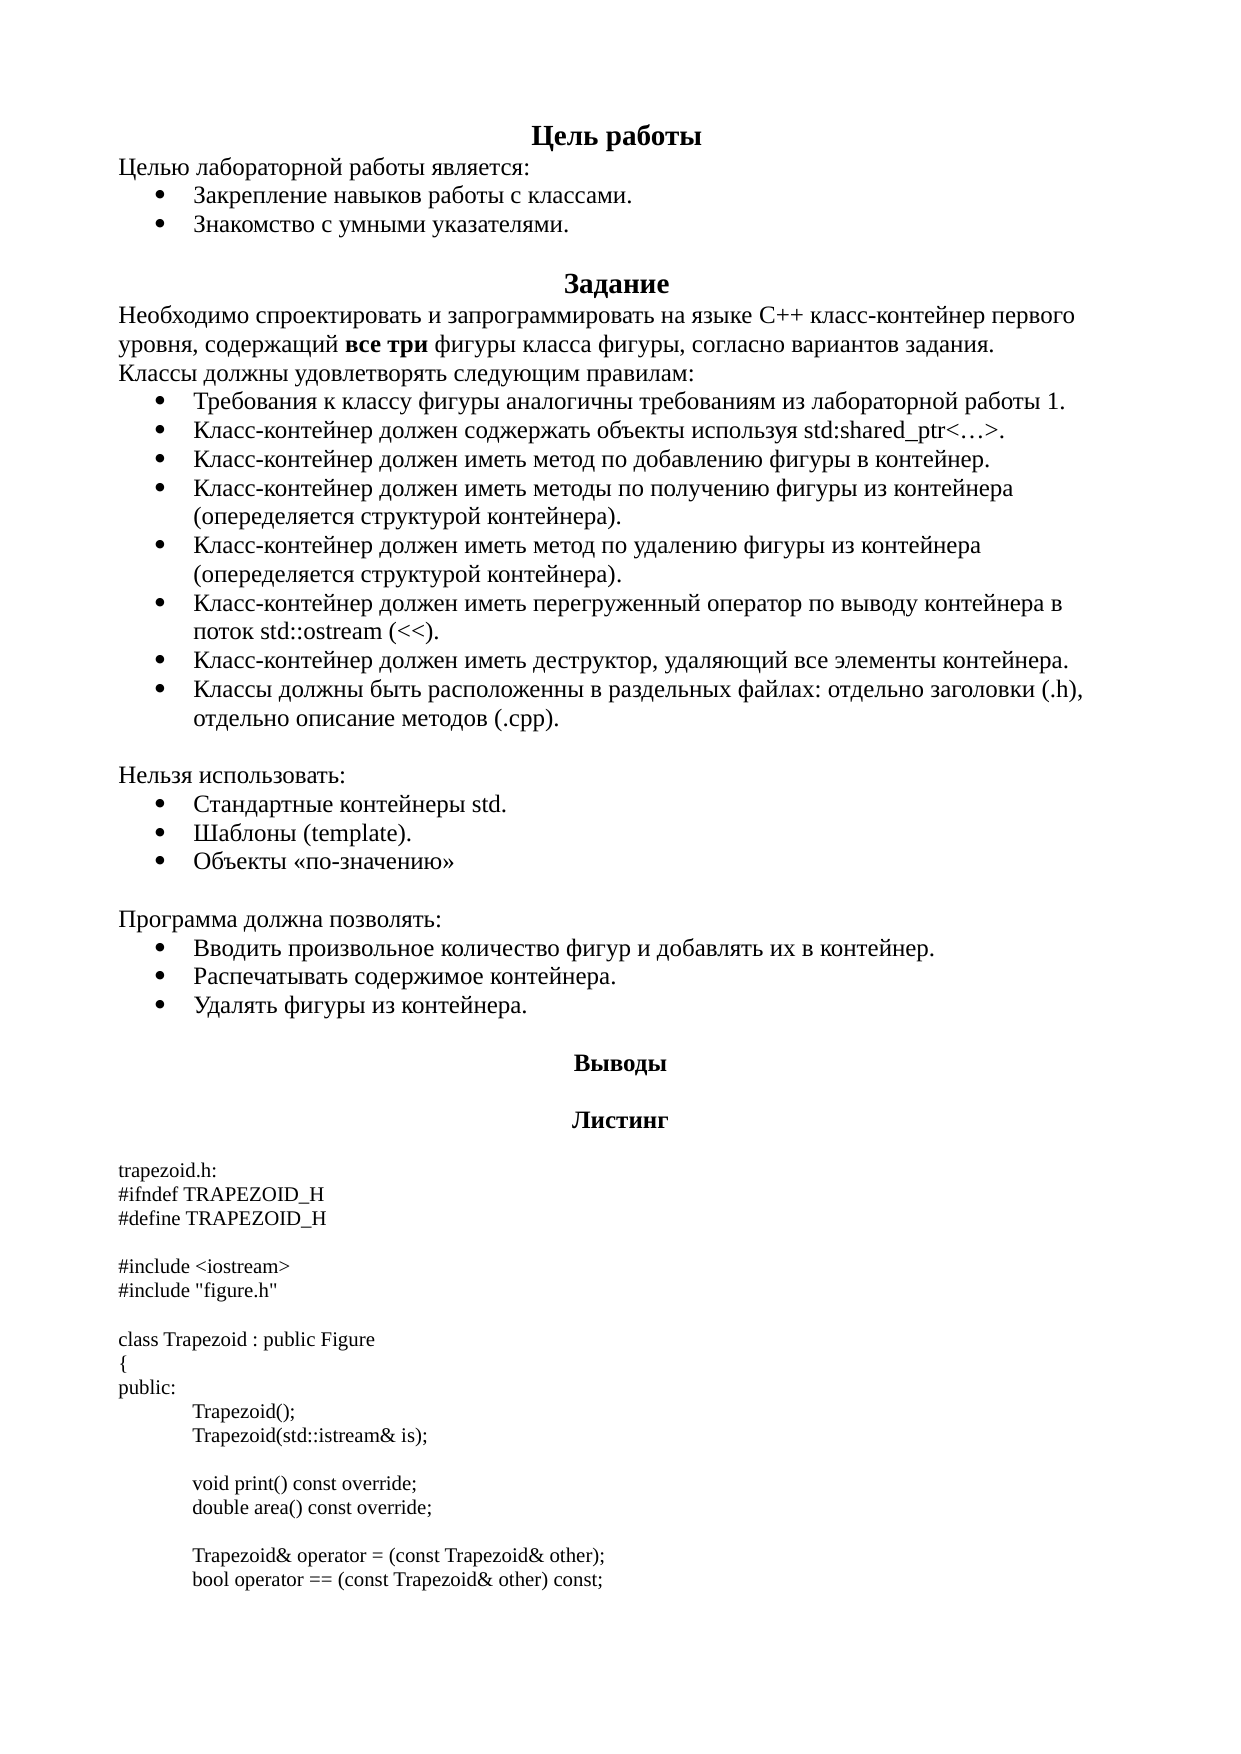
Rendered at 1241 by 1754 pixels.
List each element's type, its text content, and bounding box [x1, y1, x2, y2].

list double area() const override; [118, 1495, 1122, 1519]
list { [118, 1351, 1122, 1374]
text Задание [118, 267, 1122, 300]
list Распечатывать содержимое контейнера. [156, 961, 1122, 990]
text Программа должна позволять: [118, 904, 1122, 933]
list Класс-контейнер должен иметь метод по добавлению фигуры в контейнер. [156, 444, 1122, 473]
text Нельзя использовать: [118, 760, 1122, 789]
list Выводы [118, 1048, 1122, 1076]
list Trapezoid& operator = (const Trapezoid& other); [118, 1543, 1122, 1567]
list trapezoid.h: [118, 1158, 1122, 1182]
list Листинг [118, 1105, 1122, 1134]
list Класс-контейнер должен соджержать объекты используя std:shared_ptr<…>. [156, 415, 1122, 444]
list Знакомство с умными указателями. [156, 209, 1122, 238]
text Классы должны удовлетворять следующим правилам: [118, 358, 1122, 386]
list Класс-контейнер должен иметь деструктор, удаляющий все элементы контейнера. [156, 645, 1122, 674]
list #ifndef TRAPEZOID_H [118, 1182, 1122, 1206]
list #include <iostream> [118, 1254, 1122, 1278]
list #define TRAPEZOID_H [118, 1206, 1122, 1230]
text Цель работы [118, 118, 1122, 152]
list void print() const override; [118, 1471, 1122, 1495]
list Вводить произвольное количество фигур и добавлять их в контейнер. [156, 933, 1122, 961]
list Класс-контейнер должен иметь метод по удалению фигуры из контейнера (опеределяется структурой контейнера). [156, 530, 1122, 588]
list class Trapezoid : public Figure [118, 1326, 1122, 1351]
list bool operator == (const Trapezoid& other) const; [118, 1567, 1122, 1591]
list Требования к классу фигуры аналогичны требованиям из лабораторной работы 1. [156, 386, 1122, 415]
text Целью лабораторной работы является: [118, 152, 1122, 180]
list Trapezoid(std::istream& is); [118, 1423, 1122, 1447]
list Класс-контейнер должен иметь методы по получению фигуры из контейнера (опеределяется структурой контейнера). [156, 473, 1122, 530]
list Trapezoid(); [118, 1399, 1122, 1423]
list Закрепление навыков работы с классами. [156, 180, 1122, 209]
list Стандартные контейнеры std. [156, 789, 1122, 818]
list Удалять фигуры из контейнера. [156, 990, 1122, 1019]
list Класс-контейнер должен иметь перегруженный оператор по выводу контейнера в поток std::ostream (<<). [156, 588, 1122, 645]
list Объекты «по-значению» [156, 846, 1122, 875]
text Необходимо спроектировать и запрограммировать на языке C++ класс-контейнер первого уровня, содержащий все три фигуры класса фигуры, согласно вариантов задания. [118, 300, 1122, 358]
list Классы должны быть расположенны в раздельных файлах: отдельно заголовки (.h), отдельно описание методов (.cpp). [156, 674, 1122, 731]
list public: [118, 1374, 1122, 1399]
list Шаблоны (template). [156, 818, 1122, 846]
list #include "figure.h" [118, 1278, 1122, 1302]
